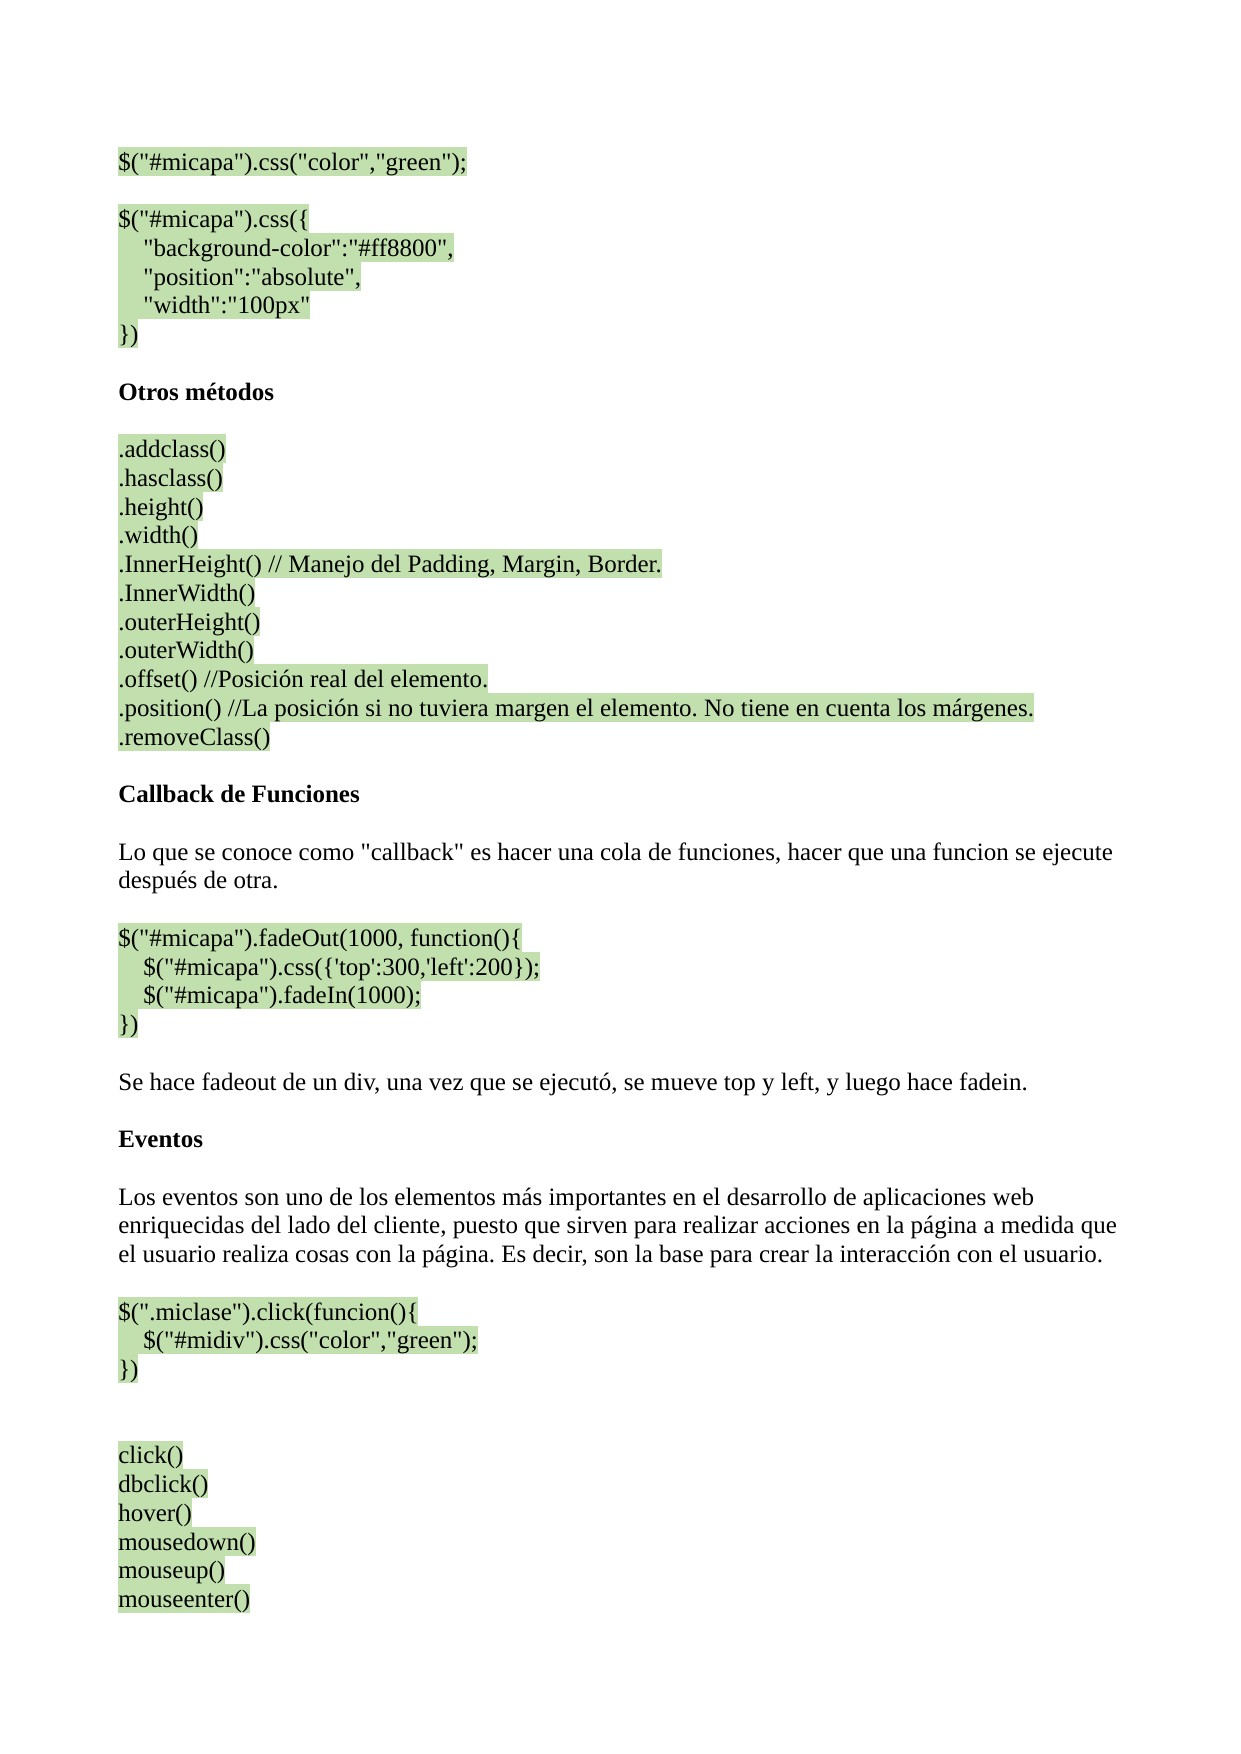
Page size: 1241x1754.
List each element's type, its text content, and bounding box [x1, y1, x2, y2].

text "width":"100px" [118, 291, 1122, 319]
text }) [118, 1009, 1122, 1038]
text .outerHeight() [118, 607, 1122, 636]
text Los eventos son uno de los elementos más importantes en el desarrollo de aplicaciones web enriquecidas del lado del cliente, puesto que sirven para realizar acciones en la página a medida que el usuario realiza cosas con la página. Es decir, son la base para crear la interacción con el usuario. [118, 1182, 1122, 1268]
text .height() [118, 492, 1122, 521]
text mouseenter() [118, 1584, 1122, 1613]
text }) [118, 319, 1122, 348]
text Se hace fadeout de un div, una vez que se ejecutó, se mueve top y left, y luego hace fadein. [118, 1067, 1122, 1096]
text .outerWidth() [118, 636, 1122, 664]
text $("#micapa").fadeOut(1000, function(){ [118, 923, 1122, 952]
text .width() [118, 521, 1122, 549]
text Otros métodos [118, 377, 1122, 406]
text mousedown() [118, 1527, 1122, 1556]
text $(".miclase").click(funcion(){ [118, 1297, 1122, 1326]
text Callback de Funciones [118, 779, 1122, 808]
text $("#midiv").css("color","green"); [118, 1326, 1122, 1354]
text .position() //La posición si no tuviera margen el elemento. No tiene en cuenta los márgenes. [118, 693, 1122, 722]
text mouseup() [118, 1556, 1122, 1584]
text .addclass() [118, 434, 1122, 463]
text .removeClass() [118, 722, 1122, 751]
text Lo que se conoce como "callback" es hacer una cola de funciones, hacer que una funcion se ejecute después de otra. [118, 837, 1122, 894]
text $("#micapa").css({ [118, 204, 1122, 233]
text hover() [118, 1498, 1122, 1527]
text dbclick() [118, 1469, 1122, 1498]
text "position":"absolute", [118, 262, 1122, 291]
text .offset() //Posición real del elemento. [118, 664, 1122, 693]
text click() [118, 1441, 1122, 1469]
text $("#micapa").css({'top':300,'left':200}); [118, 952, 1122, 981]
text $("#micapa").fadeIn(1000); [118, 981, 1122, 1009]
text .hasclass() [118, 463, 1122, 492]
text }) [118, 1354, 1122, 1383]
text .InnerHeight() // Manejo del Padding, Margin, Border. [118, 549, 1122, 578]
text .InnerWidth() [118, 578, 1122, 607]
text Eventos [118, 1124, 1122, 1153]
text $("#micapa").css("color","green"); [118, 147, 1122, 176]
text "background-color":"#ff8800", [118, 233, 1122, 262]
